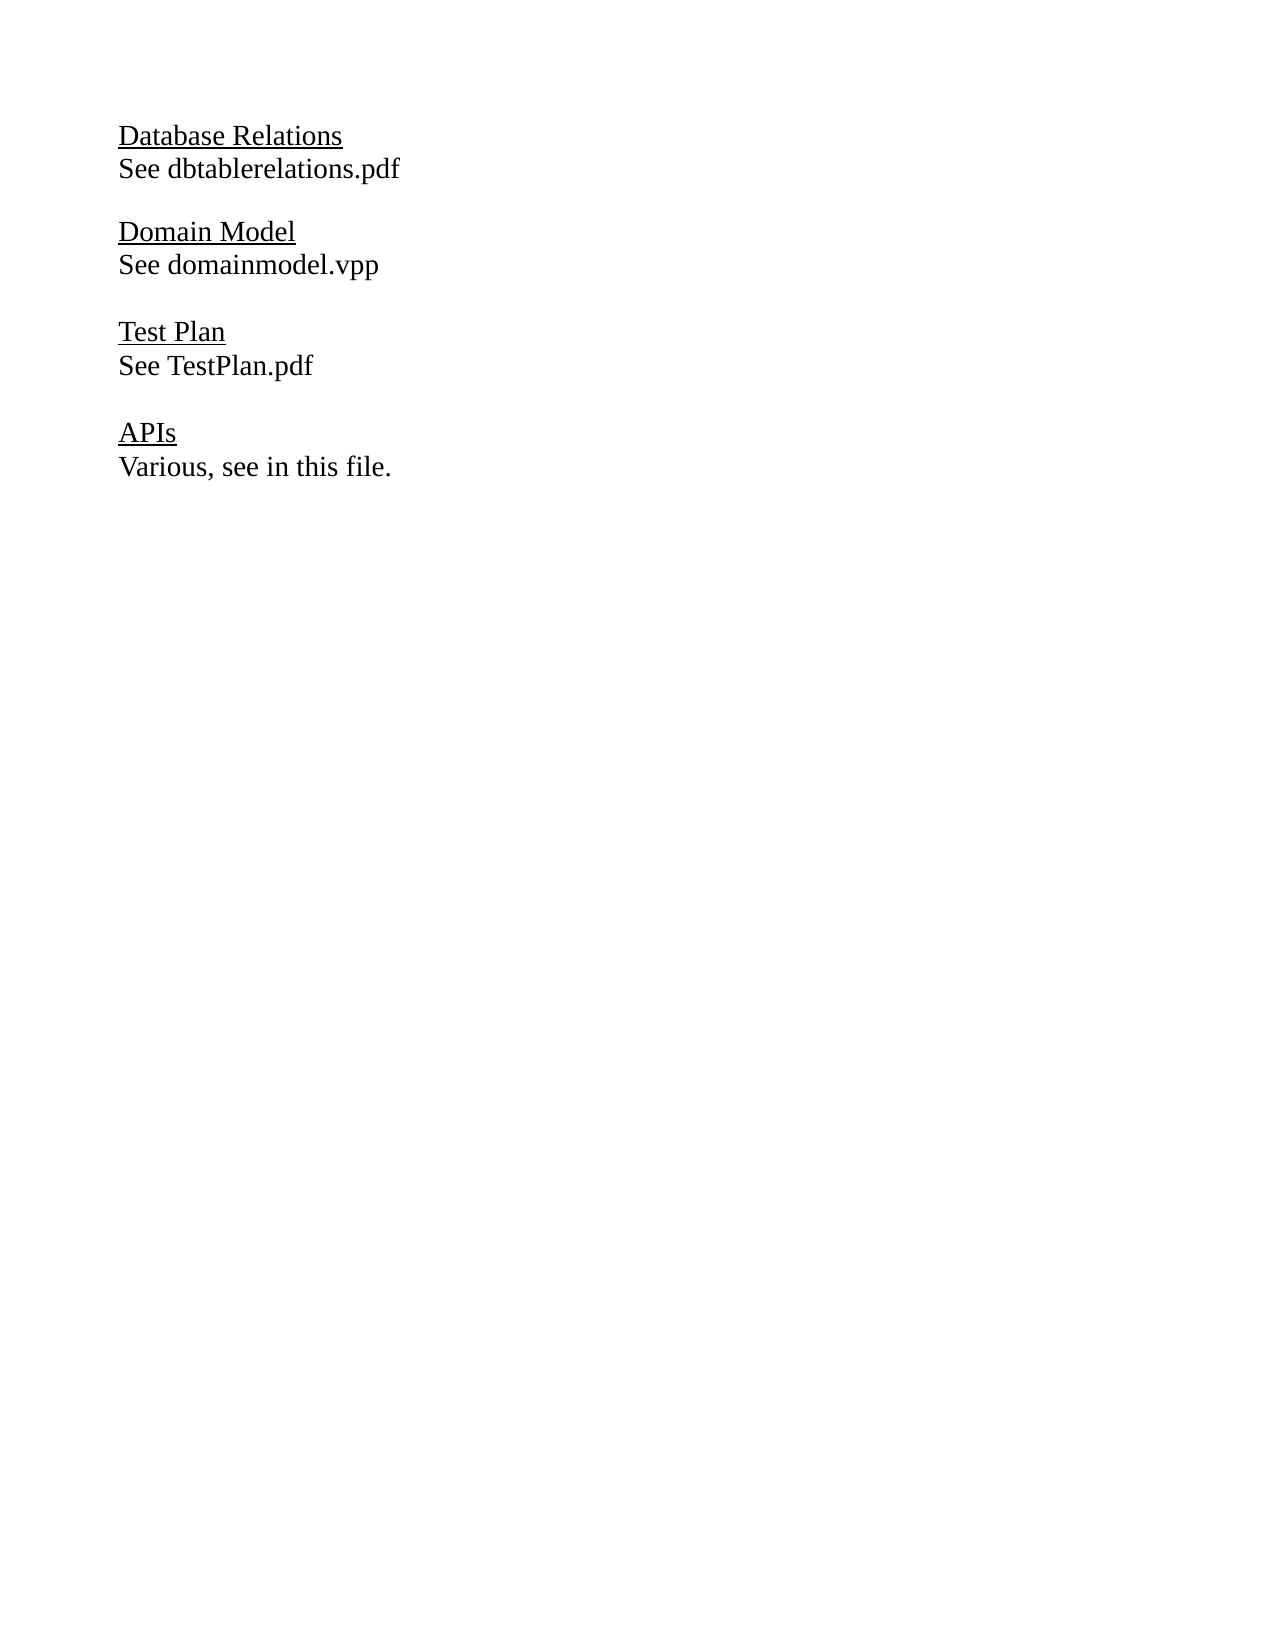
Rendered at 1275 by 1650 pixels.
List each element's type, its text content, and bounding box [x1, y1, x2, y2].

text See TestPlan.pdf [118, 348, 1157, 382]
text Database Relations [118, 118, 1157, 152]
text See dbtablerelations.pdf [118, 152, 1157, 185]
text See domainmodel.vpp [118, 247, 1157, 281]
text Domain Model [118, 214, 1157, 247]
text Various, see in this file. [118, 449, 1157, 482]
text Test Plan [118, 314, 1157, 348]
text APIs [118, 415, 1157, 449]
